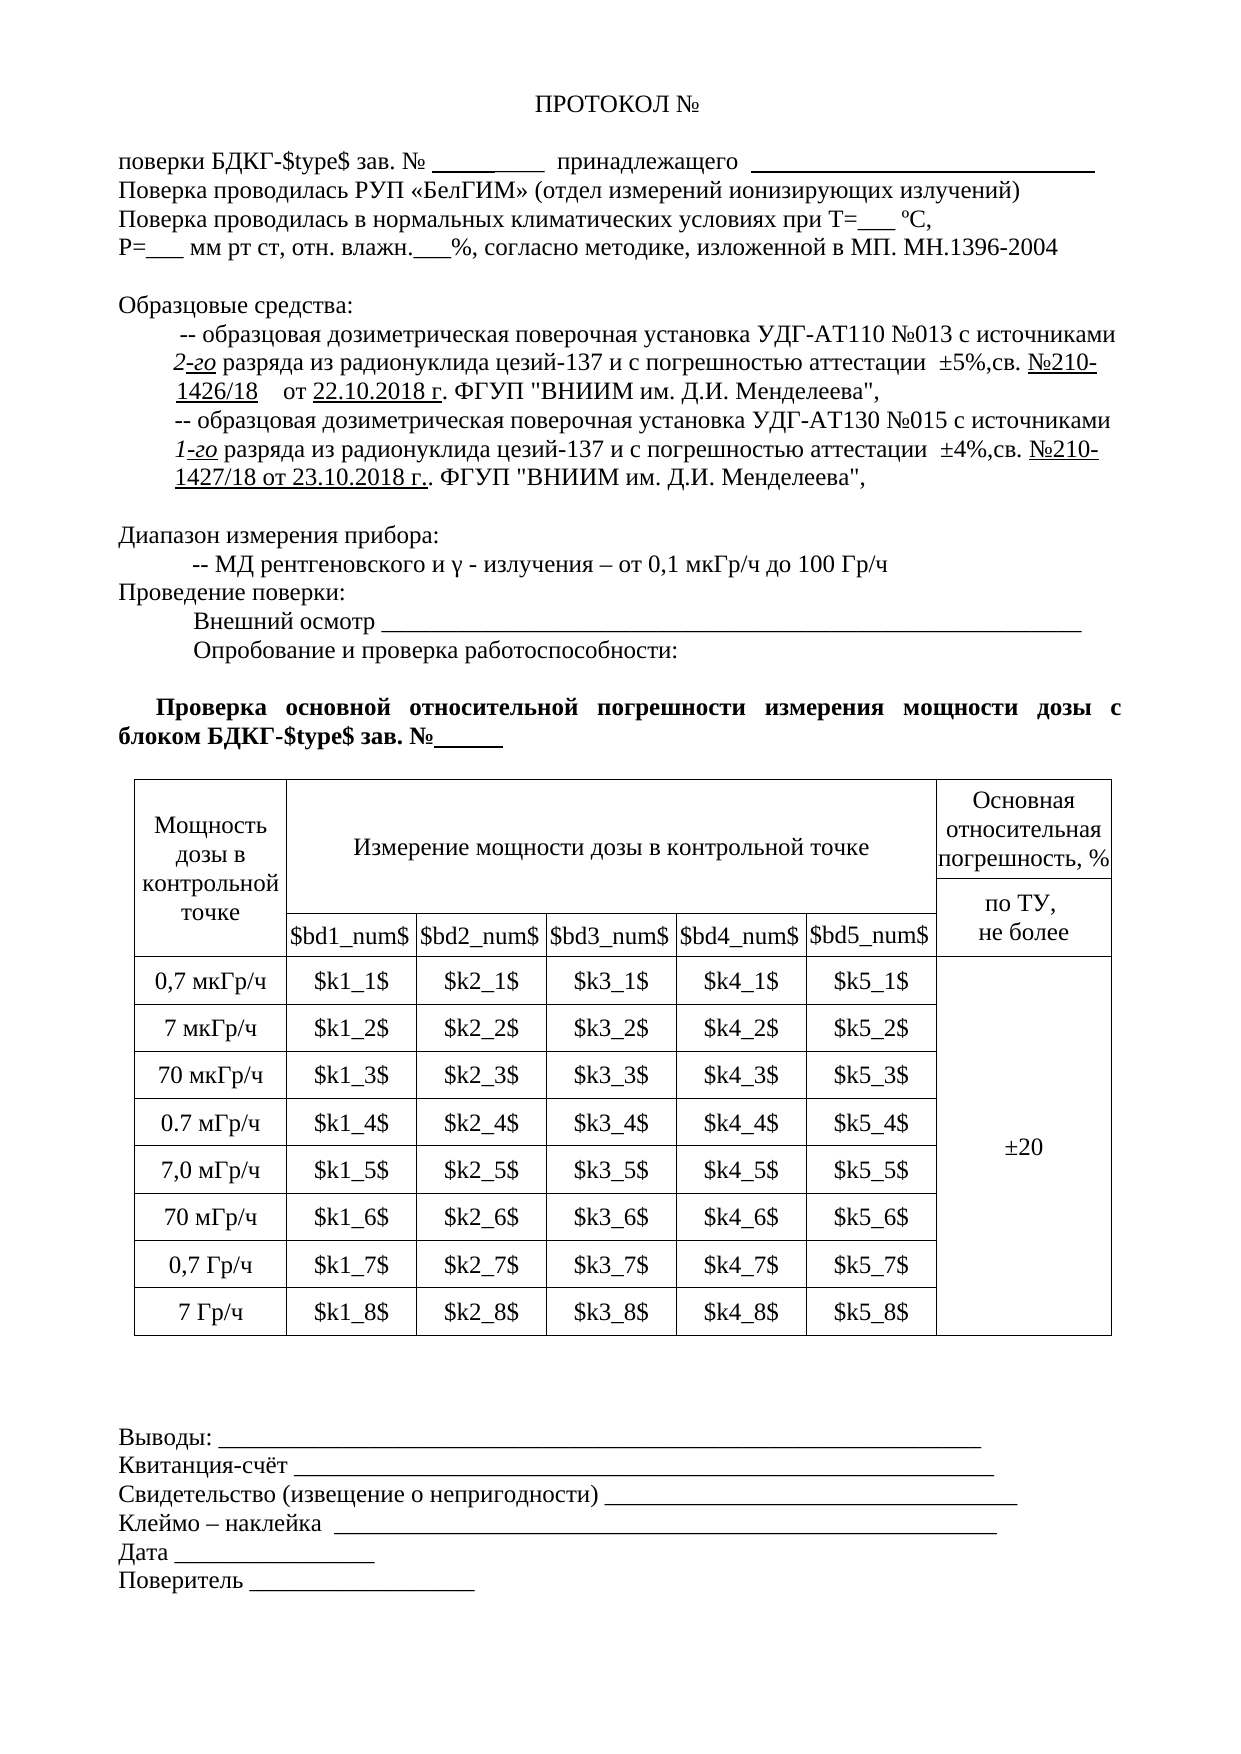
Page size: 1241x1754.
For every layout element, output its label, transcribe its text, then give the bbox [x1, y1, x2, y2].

table_cell $k2_6$ [417, 1194, 546, 1240]
table_cell $k3_4$ [547, 1099, 676, 1145]
table_cell $k2_1$ [417, 957, 546, 1003]
text ПРОТОКОЛ № [118, 89, 1122, 117]
table_cell $k3_2$ [547, 1005, 676, 1051]
table_cell $bd4_num$ [677, 914, 806, 956]
text Поверка проводилась РУП «БелГИМ» (отдел измерений ионизирующих излучений) [118, 175, 1122, 204]
table_cell $k1_8$ [287, 1288, 416, 1334]
text Опробование и проверка работоспособности: [118, 635, 1122, 664]
table_cell $k5_7$ [807, 1241, 936, 1287]
text Клеймо – наклейка _____________________________________________________ [118, 1508, 1122, 1537]
table_cell $k4_7$ [677, 1241, 806, 1287]
table_cell 70 мкГр/ч [135, 1052, 286, 1098]
text 1-го разряда из радионуклида цезий-137 и с погрешностью аттестации ±4%,св. №210-1427/18 от 23.10.2018 г.. ФГУП "ВНИИМ им. Д.И. Менделеева", [174, 434, 1149, 491]
text Проведение поверки: [118, 577, 1122, 606]
text поверки БДКГ-$type$ зав. № ____. принадлежащего . . [118, 146, 1122, 175]
table_cell 0,7 мкГр/ч [135, 957, 286, 1003]
table_cell $k3_7$ [547, 1241, 676, 1287]
table_cell $k4_6$ [677, 1194, 806, 1240]
text Поверка проводилась в нормальных климатических условиях при Т=___ ºС, [118, 204, 1122, 232]
table_cell $k4_8$ [677, 1288, 806, 1334]
table_cell $k5_4$ [807, 1099, 936, 1145]
table_header Основная относительная погрешность, % [937, 780, 1111, 877]
table_cell $k1_5$ [287, 1146, 416, 1193]
table_cell ±20 [937, 957, 1111, 1334]
text Поверитель __________________ [118, 1566, 1122, 1594]
table_cell $k5_8$ [807, 1288, 936, 1334]
table_cell $k3_3$ [547, 1052, 676, 1098]
table_cell $bd3_num$ [547, 914, 676, 956]
text -- образцовая дозиметрическая поверочная установка УДГ-АТ110 №013 с источниками [173, 319, 1149, 347]
table_cell $k4_1$ [677, 957, 806, 1003]
table_cell $k2_2$ [417, 1005, 546, 1051]
table_cell $k5_5$ [807, 1146, 936, 1193]
table_cell $k1_1$ [287, 957, 416, 1003]
text Проверка основной относительной погрешности измерения мощности дозы с блоком БДКГ-$type$ зав. № . [118, 692, 1122, 750]
text Образцовые средства: [118, 290, 1122, 319]
table_cell $k3_5$ [547, 1146, 676, 1193]
text Квитанция-счёт ________________________________________________________ [118, 1451, 1122, 1479]
table_header Измерение мощности дозы в контрольной точке [287, 780, 936, 913]
table_cell $k1_3$ [287, 1052, 416, 1098]
table_cell $bd5_num$ 41 [807, 914, 936, 956]
table_cell 0,7 Гр/ч [135, 1241, 286, 1287]
table_cell $k3_1$ [547, 957, 676, 1003]
table_cell $k5_1$ [807, 957, 936, 1003]
table_cell $k2_7$ [417, 1241, 546, 1287]
table_header Мощность дозы в контрольной точке [135, 780, 286, 956]
table_cell $k4_5$ [677, 1146, 806, 1193]
table_cell $k4_2$ [677, 1005, 806, 1051]
table_cell $k2_8$ [417, 1288, 546, 1334]
text -- МД рентгеновского и γ - излучения – от 0,1 мкГр/ч до 100 Гр/ч [192, 549, 1122, 577]
table_cell $k1_2$ [287, 1005, 416, 1051]
table_cell $k2_5$ [417, 1146, 546, 1193]
table_cell $bd2_num$ [417, 914, 546, 956]
table_cell 7 Гр/ч [135, 1288, 286, 1334]
text Выводы: _____________________________________________________________ [118, 1422, 1122, 1451]
table_cell 7,0 мГр/ч [135, 1146, 286, 1193]
text Внешний осмотр ________________________________________________________ [118, 606, 1122, 635]
table_cell по ТУ, не более [937, 879, 1111, 956]
text Р=___ мм рт ст, отн. влажн.___%, согласно методике, изложенной в МП. МН.1396-2004 [118, 232, 1122, 261]
table_cell $k4_4$ [677, 1099, 806, 1145]
table_cell $k5_3$ [807, 1052, 936, 1098]
table_cell $k2_4$ [417, 1099, 546, 1145]
text 2-го разряда из радионуклида цезий-137 и с погрешностью аттестации ±5%,св. №210-1426/18 от 22.10.2018 г. ФГУП "ВНИИМ им. Д.И. Менделеева", [173, 347, 1149, 405]
table_cell $k1_7$ [287, 1241, 416, 1287]
table_cell 70 мГр/ч [135, 1194, 286, 1240]
table_cell $k2_3$ [417, 1052, 546, 1098]
table_cell $k3_8$ [547, 1288, 676, 1334]
table_cell $k3_6$ [547, 1194, 676, 1240]
text Дата ________________ [118, 1537, 1122, 1566]
table_cell $k5_2$ [807, 1005, 936, 1051]
text -- образцовая дозиметрическая поверочная установка УДГ-АТ130 №015 с источниками [174, 405, 1149, 434]
text Диапазон измерения прибора: [118, 520, 1149, 549]
table_cell 0.7 мГр/ч [135, 1099, 286, 1145]
table_cell $k1_4$ [287, 1099, 416, 1145]
table_cell $bd1_num$ [287, 914, 416, 956]
table_cell $k5_6$ [807, 1194, 936, 1240]
table_cell 7 мкГр/ч [135, 1005, 286, 1051]
table_cell $k1_6$ [287, 1194, 416, 1240]
text Свидетельство (извещение о непригодности) _________________________________ [118, 1479, 1122, 1508]
table_cell $k4_3$ [677, 1052, 806, 1098]
